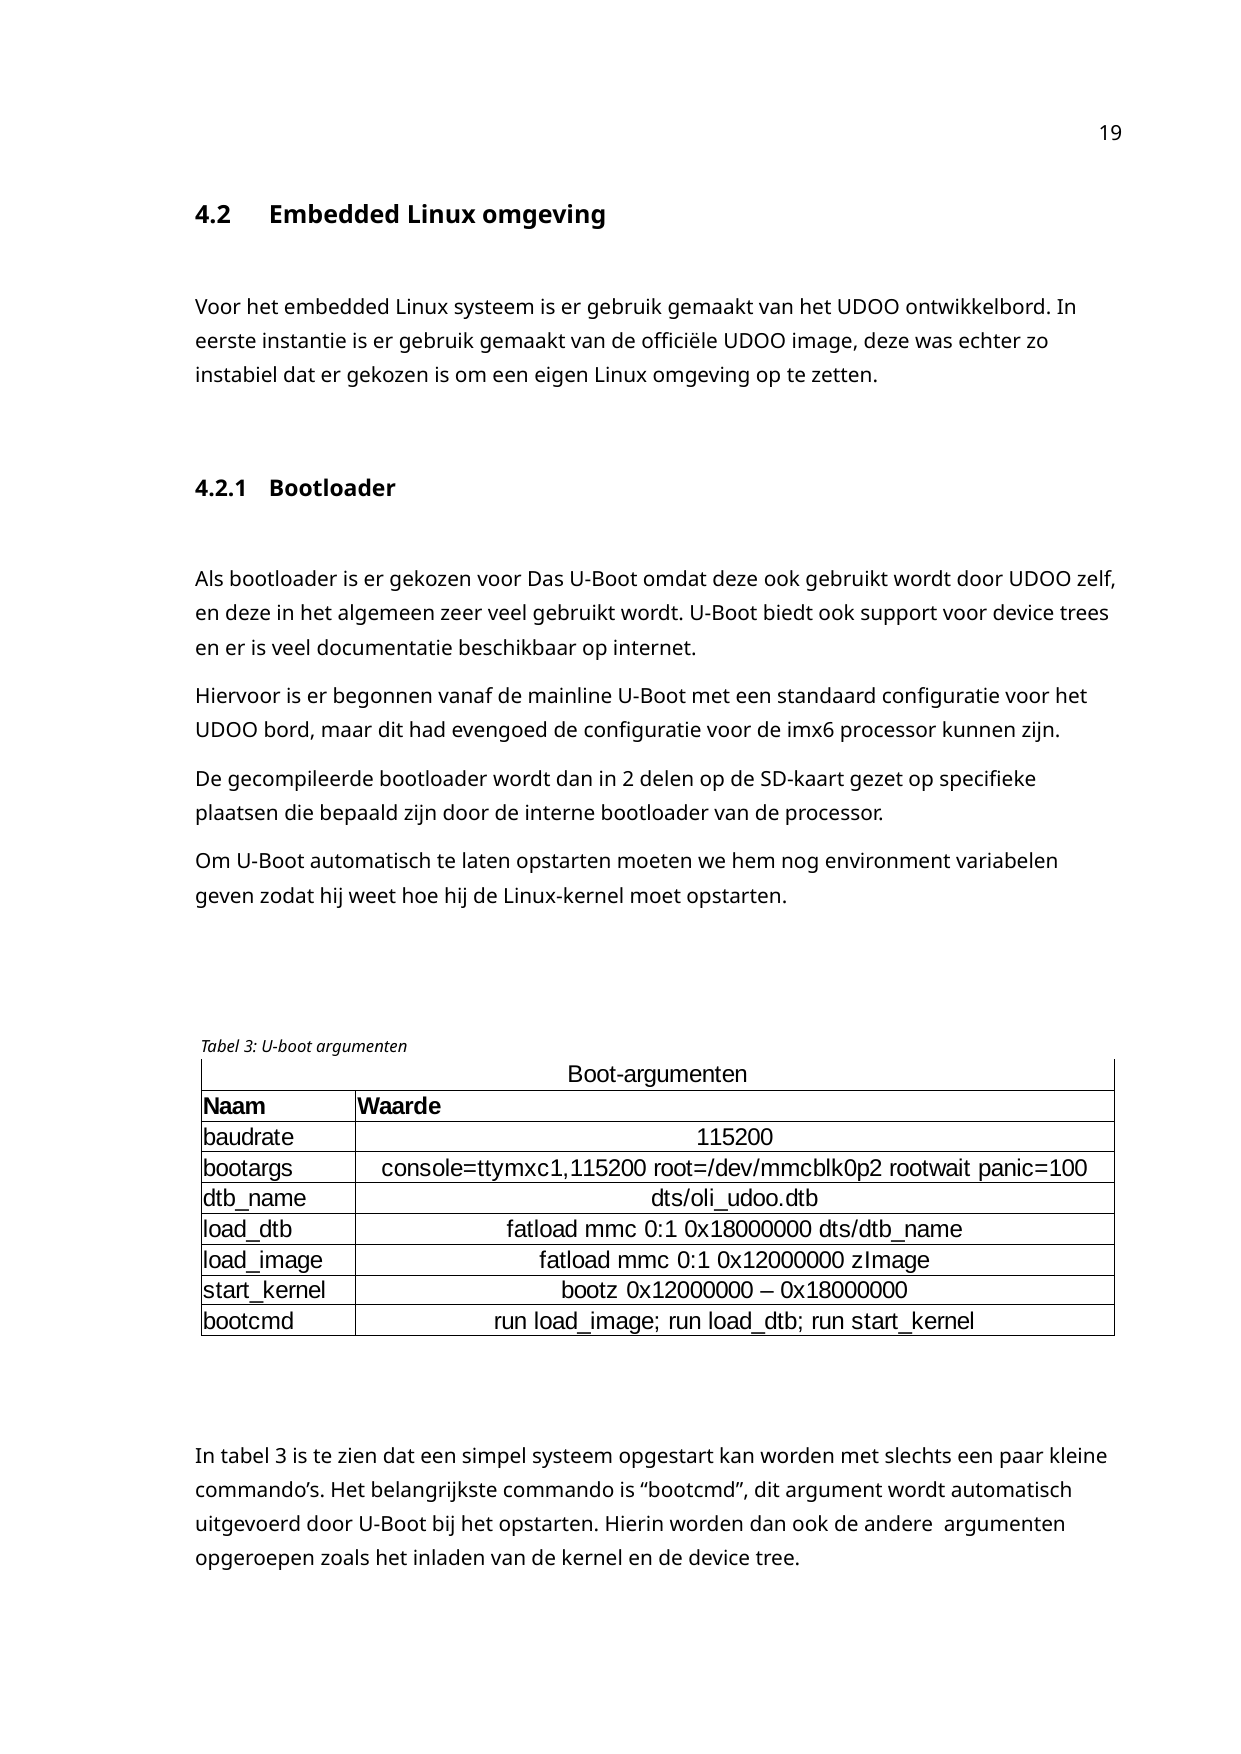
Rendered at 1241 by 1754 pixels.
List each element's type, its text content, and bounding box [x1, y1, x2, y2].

text Om U-Boot automatisch te laten opstarten moeten we hem nog environment variabelen geven zodat hij weet hoe hij de Linux-kernel moet opstarten. [195, 847, 1122, 909]
subtitle 4.2.1 Bootloader [195, 472, 1122, 503]
text In tabel 3 is te zien dat een simpel systeem opgestart kan worden met slechts een paar kleine commando’s. Het belangrijkste commando is “bootcmd”, dit argument wordt automatisch uitgevoerd door U-Boot bij het opstarten. Hierin worden dan ook de andere argumenten opgeroepen zoals het inladen van de kernel en de device tree. [195, 1441, 1122, 1572]
text Hiervoor is er begonnen vanaf de mainline U-Boot met een standaard configuratie voor het UDOO bord, maar dit had evengoed de configuratie voor de imx6 processor kunnen zijn. [195, 681, 1122, 744]
text Voor het embedded Linux systeem is er gebruik gemaakt van het UDOO ontwikkelbord. In eerste instantie is er gebruik gemaakt van de officiële UDOO image, deze was echter zo instabiel dat er gekozen is om een eigen Linux omgeving op te zetten. [195, 292, 1122, 389]
text Tabel 3: U-boot argumenten [200, 1025, 1117, 1338]
text Als bootloader is er gekozen voor Das U-Boot omdat deze ook gebruikt wordt door UDOO zelf, en deze in het algemeen zeer veel gebruikt wordt. U-Boot biedt ook support voor device trees en er is veel documentatie beschikbaar op internet. [195, 564, 1122, 661]
subtitle 4.2 Embedded Linux omgeving [195, 197, 1122, 231]
text De gecompileerde bootloader wordt dan in 2 delen op de SD-kaart gezet op specifieke plaatsen die bepaald zijn door de interne bootloader van de processor. [195, 764, 1122, 826]
